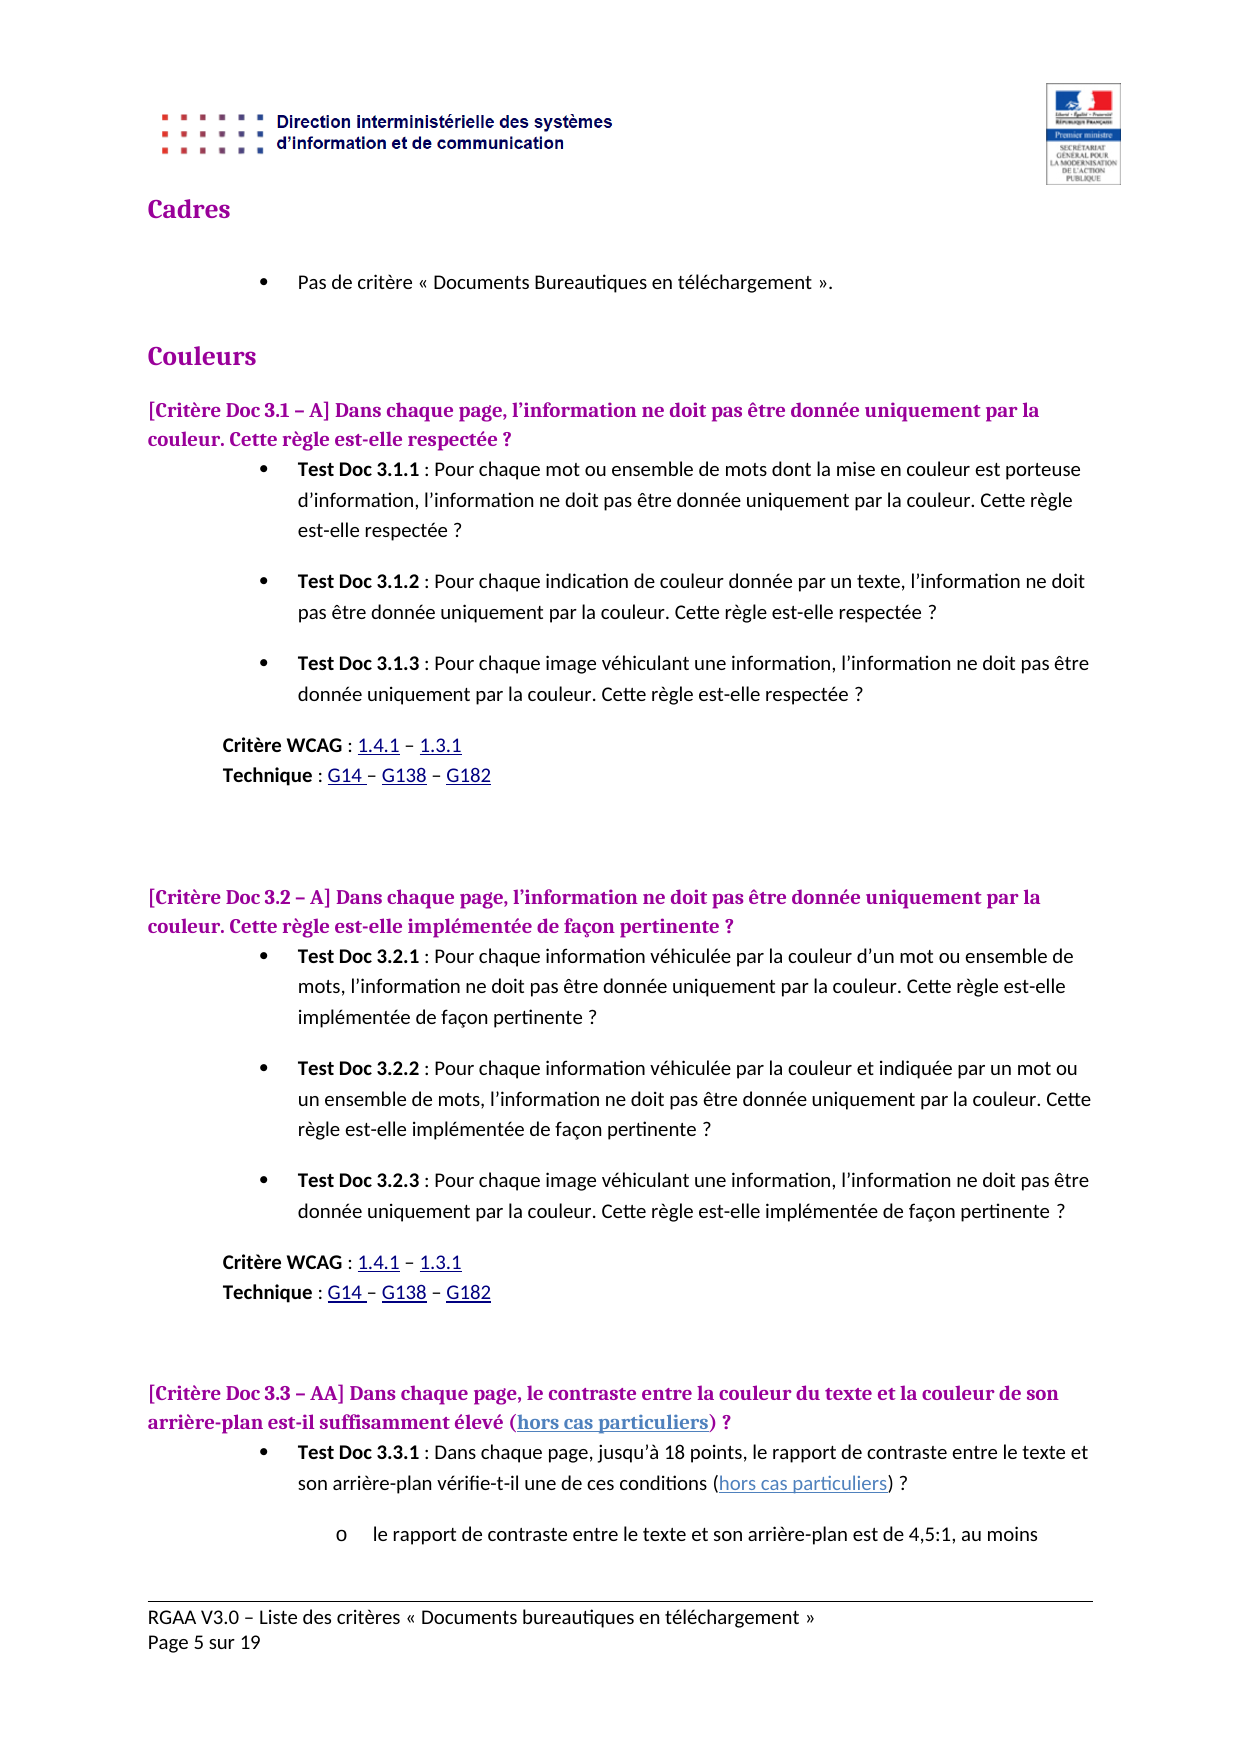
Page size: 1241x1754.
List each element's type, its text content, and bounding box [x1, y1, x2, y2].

list Test Doc 3.1.1 : Pour chaque mot ou ensemble de mots dont la mise en couleur est porteuse d’information, l’information ne doit pas être donnée uniquement par la couleur. Cette règle est-elle respectée ? [260, 457, 1093, 543]
subtitle [Critère Doc 3.1 – A] Dans chaque page, l’information ne doit pas être donnée uniquement par la couleur. Cette règle est-elle respectée ? [148, 399, 1093, 452]
list Pas de critère « Documents Bureautiques en téléchargement ». [260, 269, 1093, 294]
list Test Doc 3.3.1 : Dans chaque page, jusqu’à 18 points, le rapport de contraste entre le texte et son arrière-plan vérifie-t-il une de ces conditions (hors cas particuliers) ? [260, 1439, 1093, 1495]
list Test Doc 3.1.2 : Pour chaque indication de couleur donnée par un texte, l’information ne doit pas être donnée uniquement par la couleur. Cette règle est-elle respectée ? [260, 569, 1093, 624]
list Test Doc 3.2.3 : Pour chaque image véhiculant une information, l’information ne doit pas être donnée uniquement par la couleur. Cette règle est-elle implémentée de façon pertinente ? [260, 1167, 1093, 1223]
list Critère WCAG : 1.4.1 – 1.3.1 Technique : G14 – G138 – G182 [223, 1249, 1093, 1335]
subtitle [Critère Doc 3.2 – A] Dans chaque page, l’information ne doit pas être donnée uniquement par la couleur. Cette règle est-elle implémentée de façon pertinente ? [148, 886, 1093, 938]
list Test Doc 3.2.1 : Pour chaque information véhiculée par la couleur d’un mot ou ensemble de mots, l’information ne doit pas être donnée uniquement par la couleur. Cette règle est-elle implémentée de façon pertinente ? [260, 943, 1093, 1029]
subtitle Cadres [148, 195, 1093, 263]
list Critère WCAG : 1.4.1 – 1.3.1 Technique : G14 – G138 – G182 [223, 732, 1093, 788]
subtitle [Critère Doc 3.3 – AA] Dans chaque page, le contraste entre la couleur du texte et la couleur de son arrière-plan est-il suffisamment élevé (hors cas particuliers) ? [148, 1382, 1093, 1435]
list Test Doc 3.2.2 : Pour chaque information véhiculée par la couleur et indiquée par un mot ou un ensemble de mots, l’information ne doit pas être donnée uniquement par la couleur. Cette règle est-elle implémentée de façon pertinente ? [260, 1055, 1093, 1142]
list le rapport de contraste entre le texte et son arrière-plan est de 4,5:1, au moins [335, 1521, 1093, 1548]
picture [147, 73, 1129, 195]
list Test Doc 3.1.3 : Pour chaque image véhiculant une information, l’information ne doit pas être donnée uniquement par la couleur. Cette règle est-elle respectée ? [260, 650, 1093, 706]
subtitle Couleurs [148, 341, 1093, 372]
